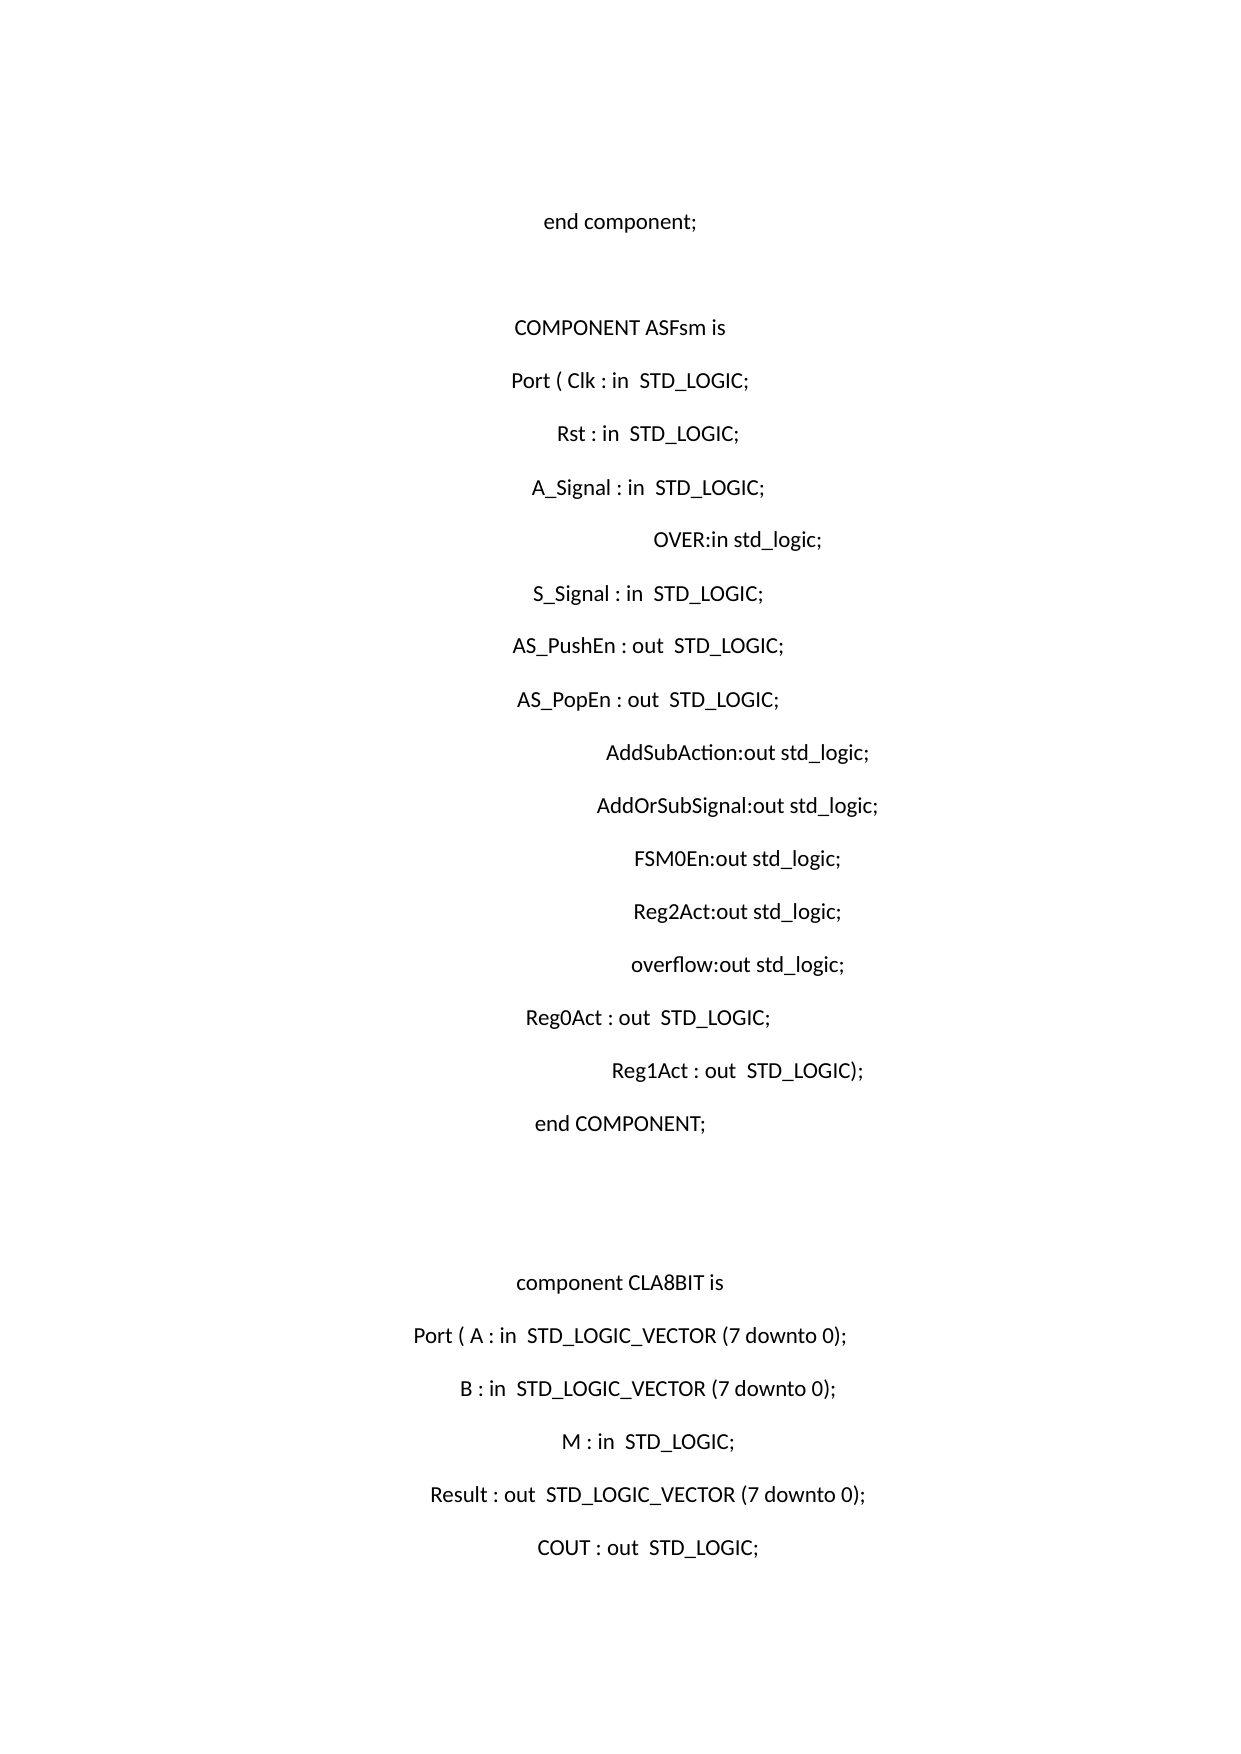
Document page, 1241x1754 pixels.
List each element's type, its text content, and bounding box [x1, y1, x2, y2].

text Result : out STD_LOGIC_VECTOR (7 downto 0); [187, 1480, 1053, 1508]
text COUT : out STD_LOGIC; [187, 1533, 1053, 1561]
text AddOrSubSignal:out std_logic; [187, 791, 1053, 819]
text COMPONENT ASFsm is [187, 313, 1053, 342]
text B : in STD_LOGIC_VECTOR (7 downto 0); [187, 1374, 1053, 1402]
text overflow:out std_logic; [187, 950, 1053, 978]
text Port ( Clk : in STD_LOGIC; [187, 367, 1053, 394]
text end COMPONENT; [187, 1109, 1053, 1137]
text Reg0Act : out STD_LOGIC; [187, 1003, 1053, 1031]
text FSM0En:out std_logic; [187, 844, 1053, 872]
text Port ( A : in STD_LOGIC_VECTOR (7 downto 0); [187, 1321, 1053, 1349]
text component CLA8BIT is [187, 1268, 1053, 1296]
text Reg1Act : out STD_LOGIC); [187, 1056, 1053, 1084]
text AS_PopEn : out STD_LOGIC; [187, 685, 1053, 713]
text M : in STD_LOGIC; [187, 1427, 1053, 1455]
text S_Signal : in STD_LOGIC; [187, 579, 1053, 607]
text OVER:in std_logic; [187, 526, 1053, 554]
text A_Signal : in STD_LOGIC; [187, 473, 1053, 501]
text AS_PushEn : out STD_LOGIC; [187, 632, 1053, 660]
text end component; [187, 207, 1053, 236]
text AddSubAction:out std_logic; [187, 738, 1053, 766]
text Rst : in STD_LOGIC; [187, 419, 1053, 448]
text Reg2Act:out std_logic; [187, 897, 1053, 925]
